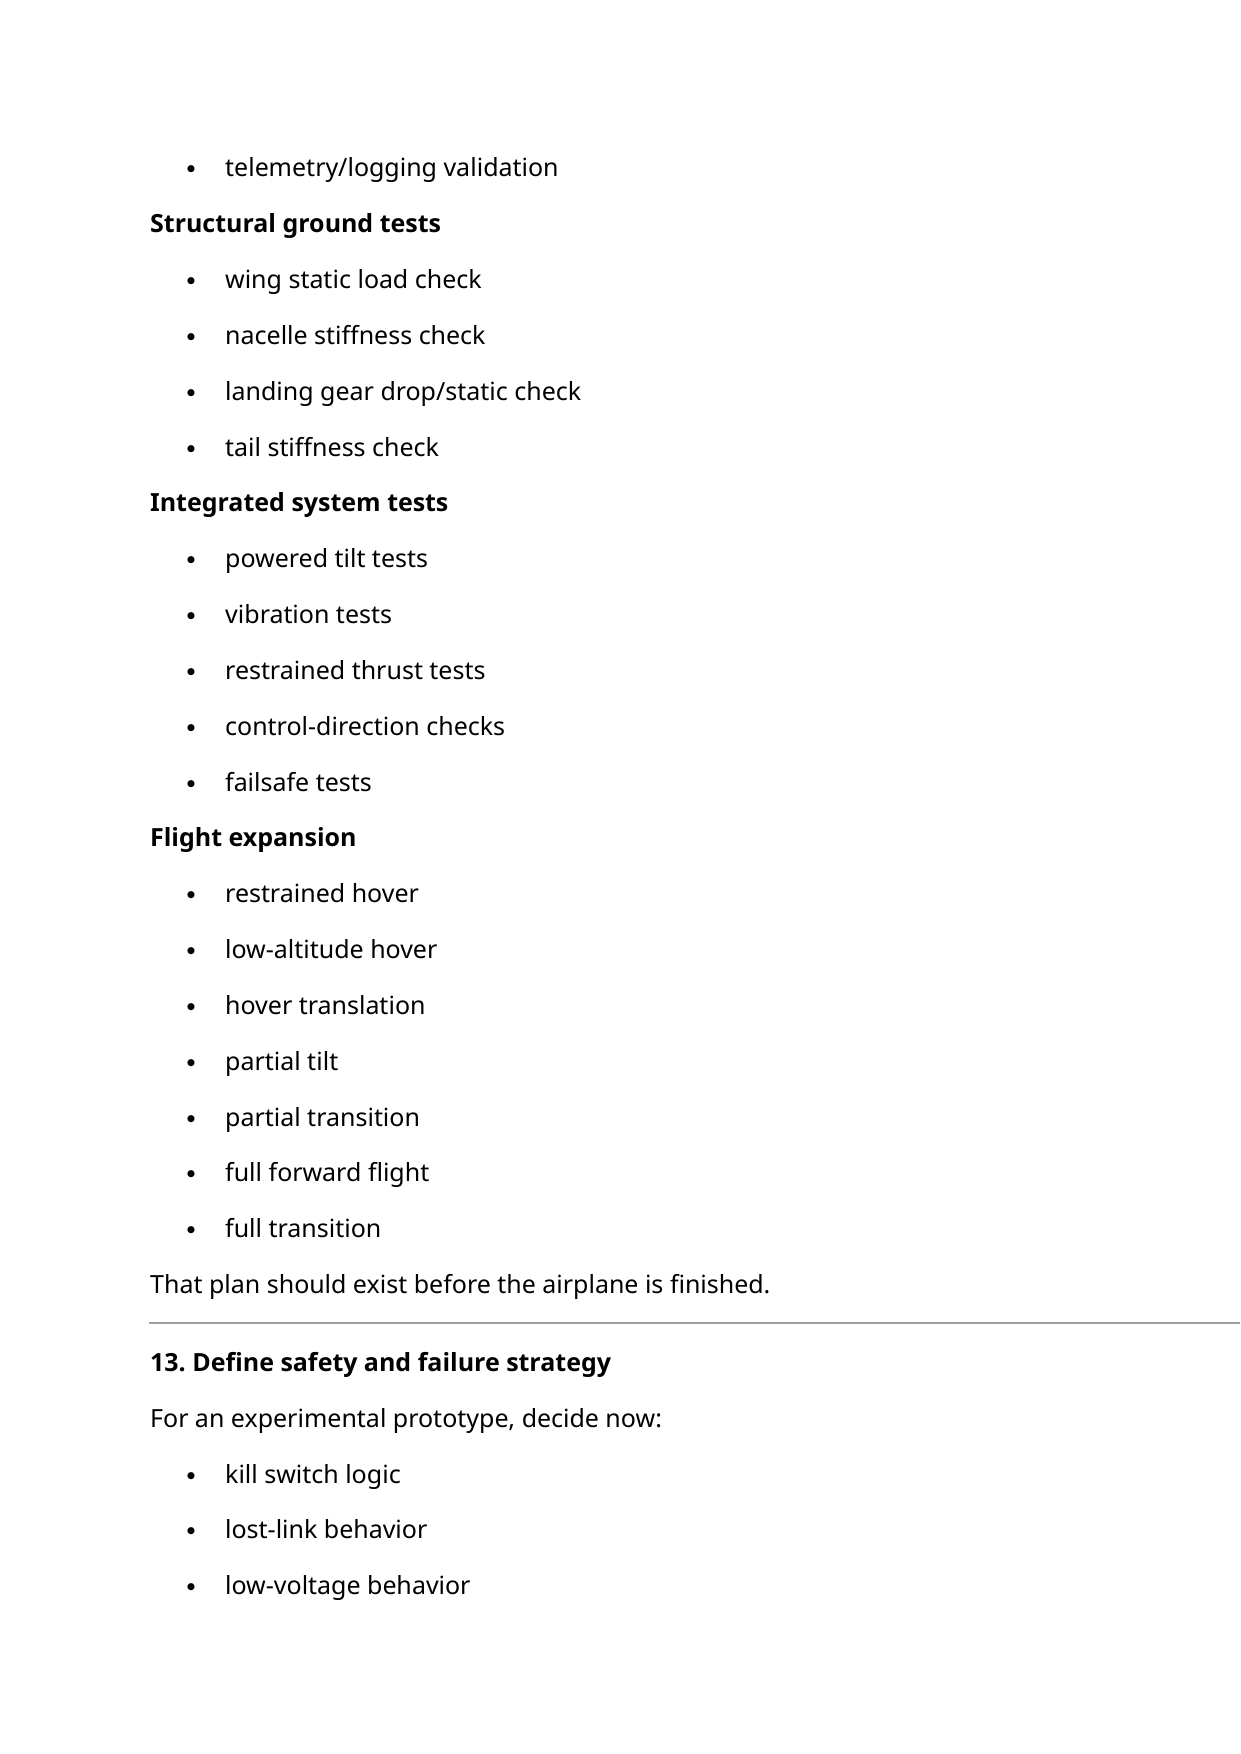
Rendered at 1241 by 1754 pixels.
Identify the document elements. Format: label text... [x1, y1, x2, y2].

text That plan should exist before the airplane is finished. [150, 1267, 1090, 1301]
list full transition [187, 1211, 1090, 1245]
list full forward flight [187, 1155, 1090, 1189]
list vibration tests [187, 597, 1090, 631]
list telemetry/logging validation [187, 150, 1090, 184]
list restrained hover [187, 876, 1090, 910]
list tail stiffness check [187, 429, 1090, 463]
list low-voltage behavior [187, 1568, 1090, 1602]
list nacelle stiffness check [187, 317, 1090, 352]
list lost-link behavior [187, 1512, 1090, 1546]
text Flight expansion [150, 820, 1090, 854]
list powered tilt tests [187, 541, 1090, 575]
list partial transition [187, 1099, 1090, 1133]
text 13. Define safety and failure strategy [150, 1344, 1090, 1379]
list low-altitude hover [187, 932, 1090, 966]
list partial tilt [187, 1043, 1090, 1077]
list failsafe tests [187, 764, 1090, 798]
list landing gear drop/static check [187, 373, 1090, 407]
list hover translation [187, 987, 1090, 1022]
text For an experimental prototype, decide now: [150, 1400, 1090, 1434]
text Integrated system tests [150, 485, 1090, 519]
list control-direction checks [187, 708, 1090, 742]
list restrained thrust tests [187, 652, 1090, 687]
list kill switch logic [187, 1456, 1090, 1490]
list wing static load check [187, 262, 1090, 296]
text Structural ground tests [150, 206, 1090, 240]
